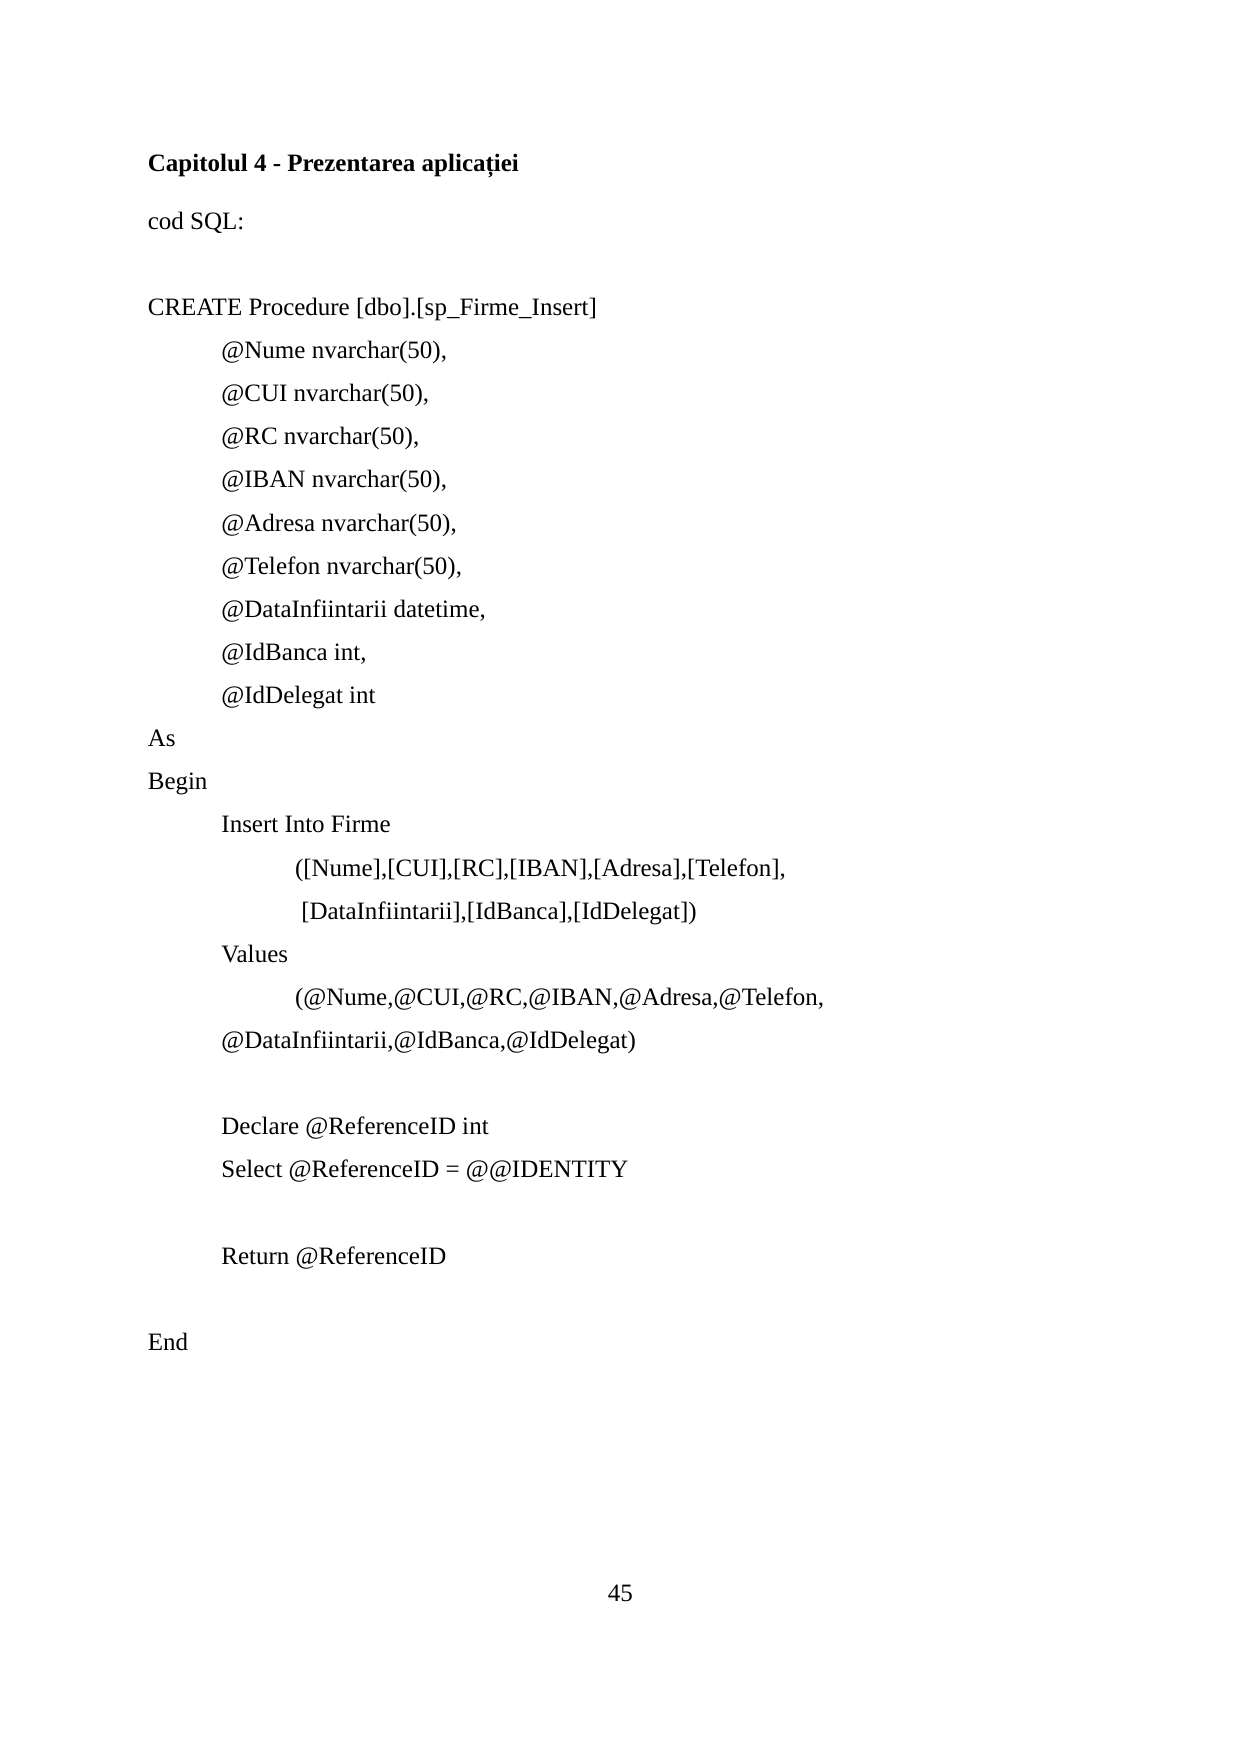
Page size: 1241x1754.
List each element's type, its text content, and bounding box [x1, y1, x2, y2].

text Select @ReferenceID = @@IDENTITY [148, 1154, 1093, 1183]
text Values [148, 939, 1093, 968]
text [DataInfiintarii],[IdBanca],[IdDelegat]) [148, 896, 1093, 924]
text CREATE Procedure [dbo].[sp_Firme_Insert] [148, 292, 1093, 321]
text Insert Into Firme [148, 809, 1093, 838]
text Return @ReferenceID [148, 1241, 1093, 1269]
text @DataInfiintarii datetime, [148, 594, 1093, 623]
text @RC nvarchar(50), [148, 421, 1093, 450]
text End [148, 1327, 1093, 1356]
text (@Nume,@CUI,@RC,@IBAN,@Adresa,@Telefon, [148, 982, 1093, 1011]
text @IdDelegat int [148, 680, 1093, 709]
text @Nume nvarchar(50), [148, 335, 1093, 364]
text As [148, 723, 1093, 752]
text @CUI nvarchar(50), [148, 378, 1093, 407]
text Begin [148, 766, 1093, 795]
text Declare @ReferenceID int [148, 1111, 1093, 1140]
text cod SQL: [148, 206, 1093, 234]
text @DataInfiintarii,@IdBanca,@IdDelegat) [148, 1025, 1093, 1054]
text @IBAN nvarchar(50), [148, 464, 1093, 493]
text @IdBanca int, [148, 637, 1093, 666]
text @Adresa nvarchar(50), [148, 508, 1093, 536]
text ([Nume],[CUI],[RC],[IBAN],[Adresa],[Telefon], [148, 853, 1093, 881]
text @Telefon nvarchar(50), [148, 551, 1093, 579]
